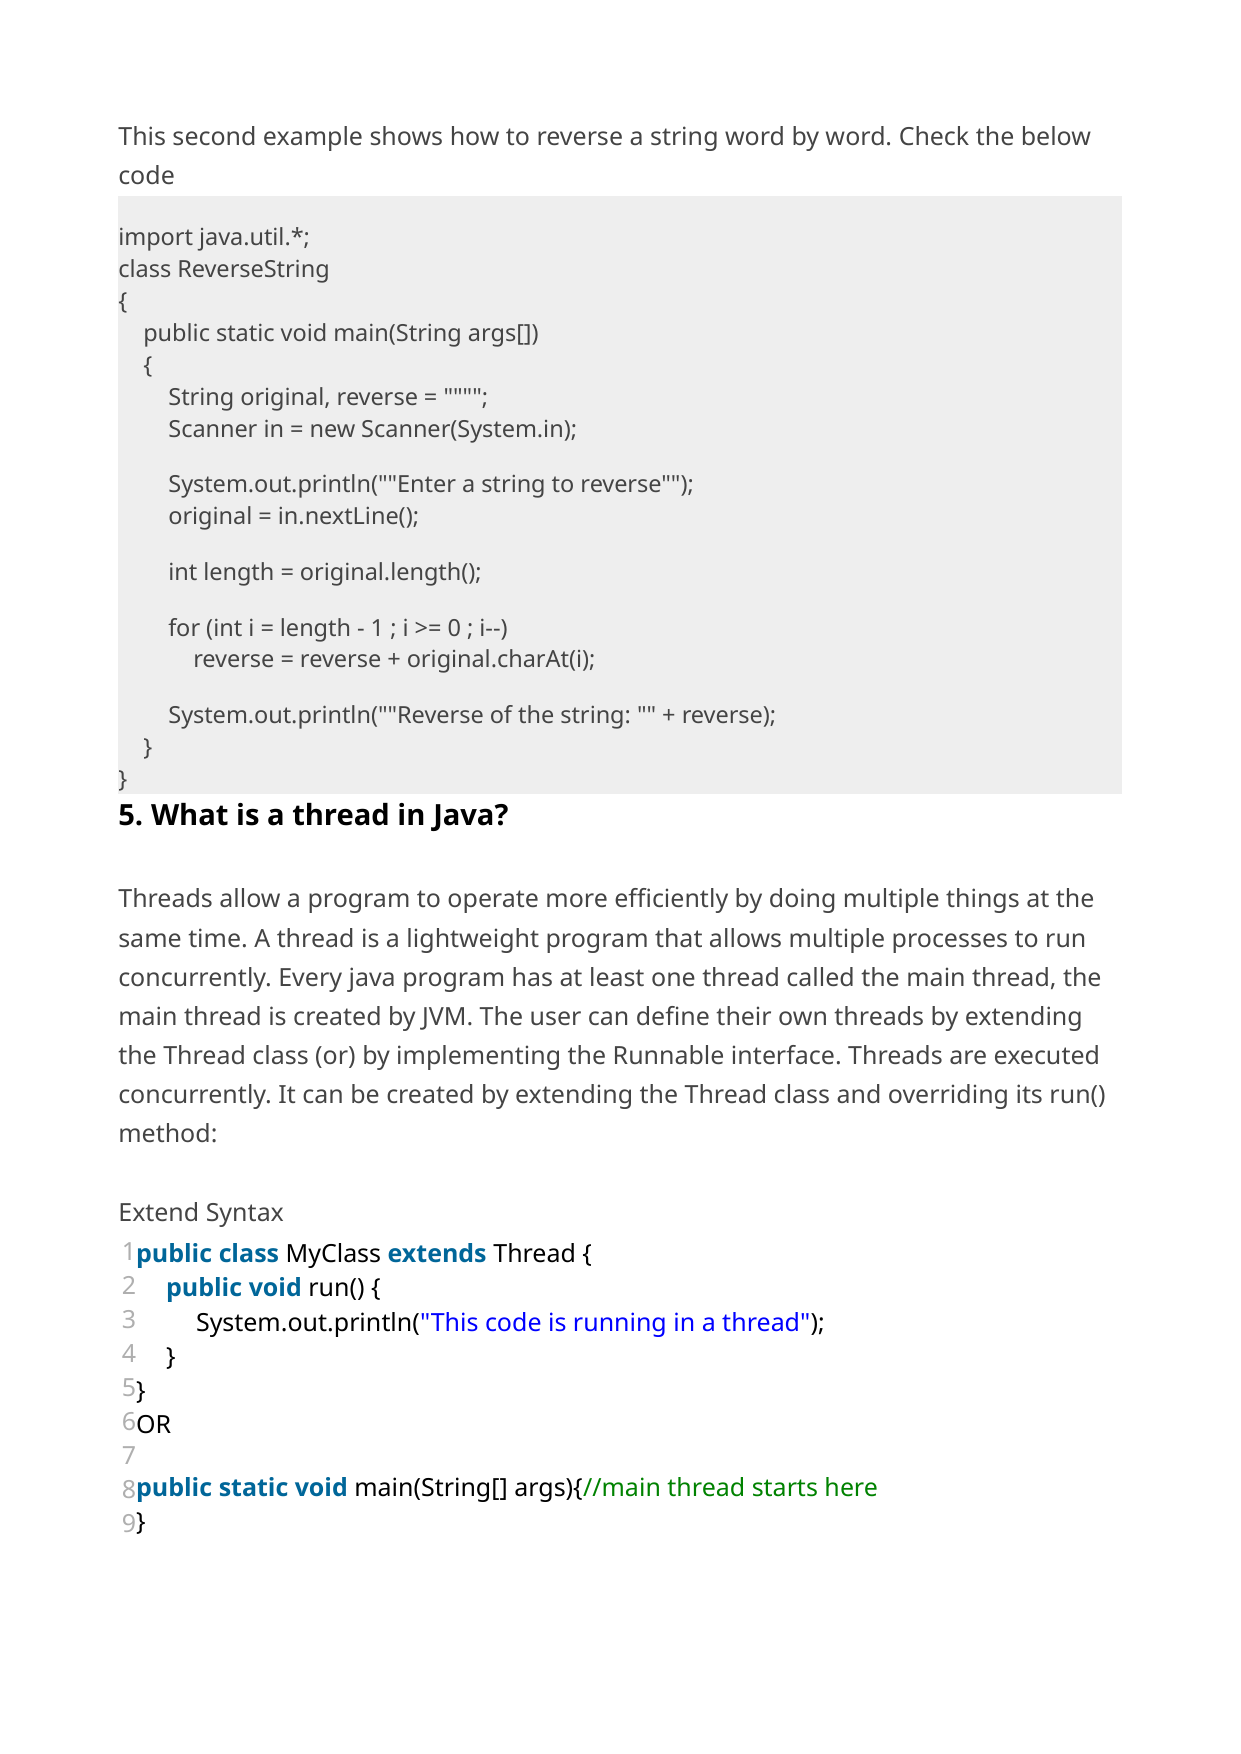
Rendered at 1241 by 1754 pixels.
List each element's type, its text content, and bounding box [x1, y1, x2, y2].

text System.out.println(""Reverse of the string: "" + reverse); [118, 698, 1122, 730]
text String original, reverse = """"; [118, 380, 1122, 412]
subtitle 5. What is a thread in Java? [118, 794, 1122, 834]
text } [118, 730, 1122, 762]
text { [118, 284, 1122, 316]
text reverse = reverse + original.charAt(i); [118, 643, 1122, 675]
table_header 1 2 3 4 5 6 7 8 9 [118, 1234, 136, 1540]
text } [118, 762, 1122, 794]
text int length = original.length(); [118, 555, 1122, 587]
text System.out.println(""Enter a string to reverse""); [118, 468, 1122, 499]
text original = in.nextLine(); [118, 499, 1122, 532]
text Scanner in = new Scanner(System.in); [118, 412, 1122, 444]
text { [118, 348, 1122, 380]
table_header public class MyClass extends Thread { public void run() { System.out.println("This code is running in a thread"); } } OR public static void main(String[] args){//main thread starts here } [136, 1234, 955, 1540]
text import java.util.*; [118, 220, 1122, 252]
text class ReverseString [118, 252, 1122, 284]
text public static void main(String args[]) [118, 316, 1122, 348]
text This second example shows how to reverse a string word by word. Check the below code [118, 118, 1122, 191]
text for (int i = length - 1 ; i >= 0 ; i--) [118, 611, 1122, 643]
text Threads allow a program to operate more efficiently by doing multiple things at the same time. A thread is a lightweight program that allows multiple processes to run concurrently. Every java program has at least one thread called the main thread, the main thread is created by JVM. The user can define their own threads by extending the Thread class (or) by implementing the Runnable interface. Threads are executed concurrently. It can be created by extending the Thread class and overriding its run() method: Extend Syntax [118, 881, 1122, 1228]
